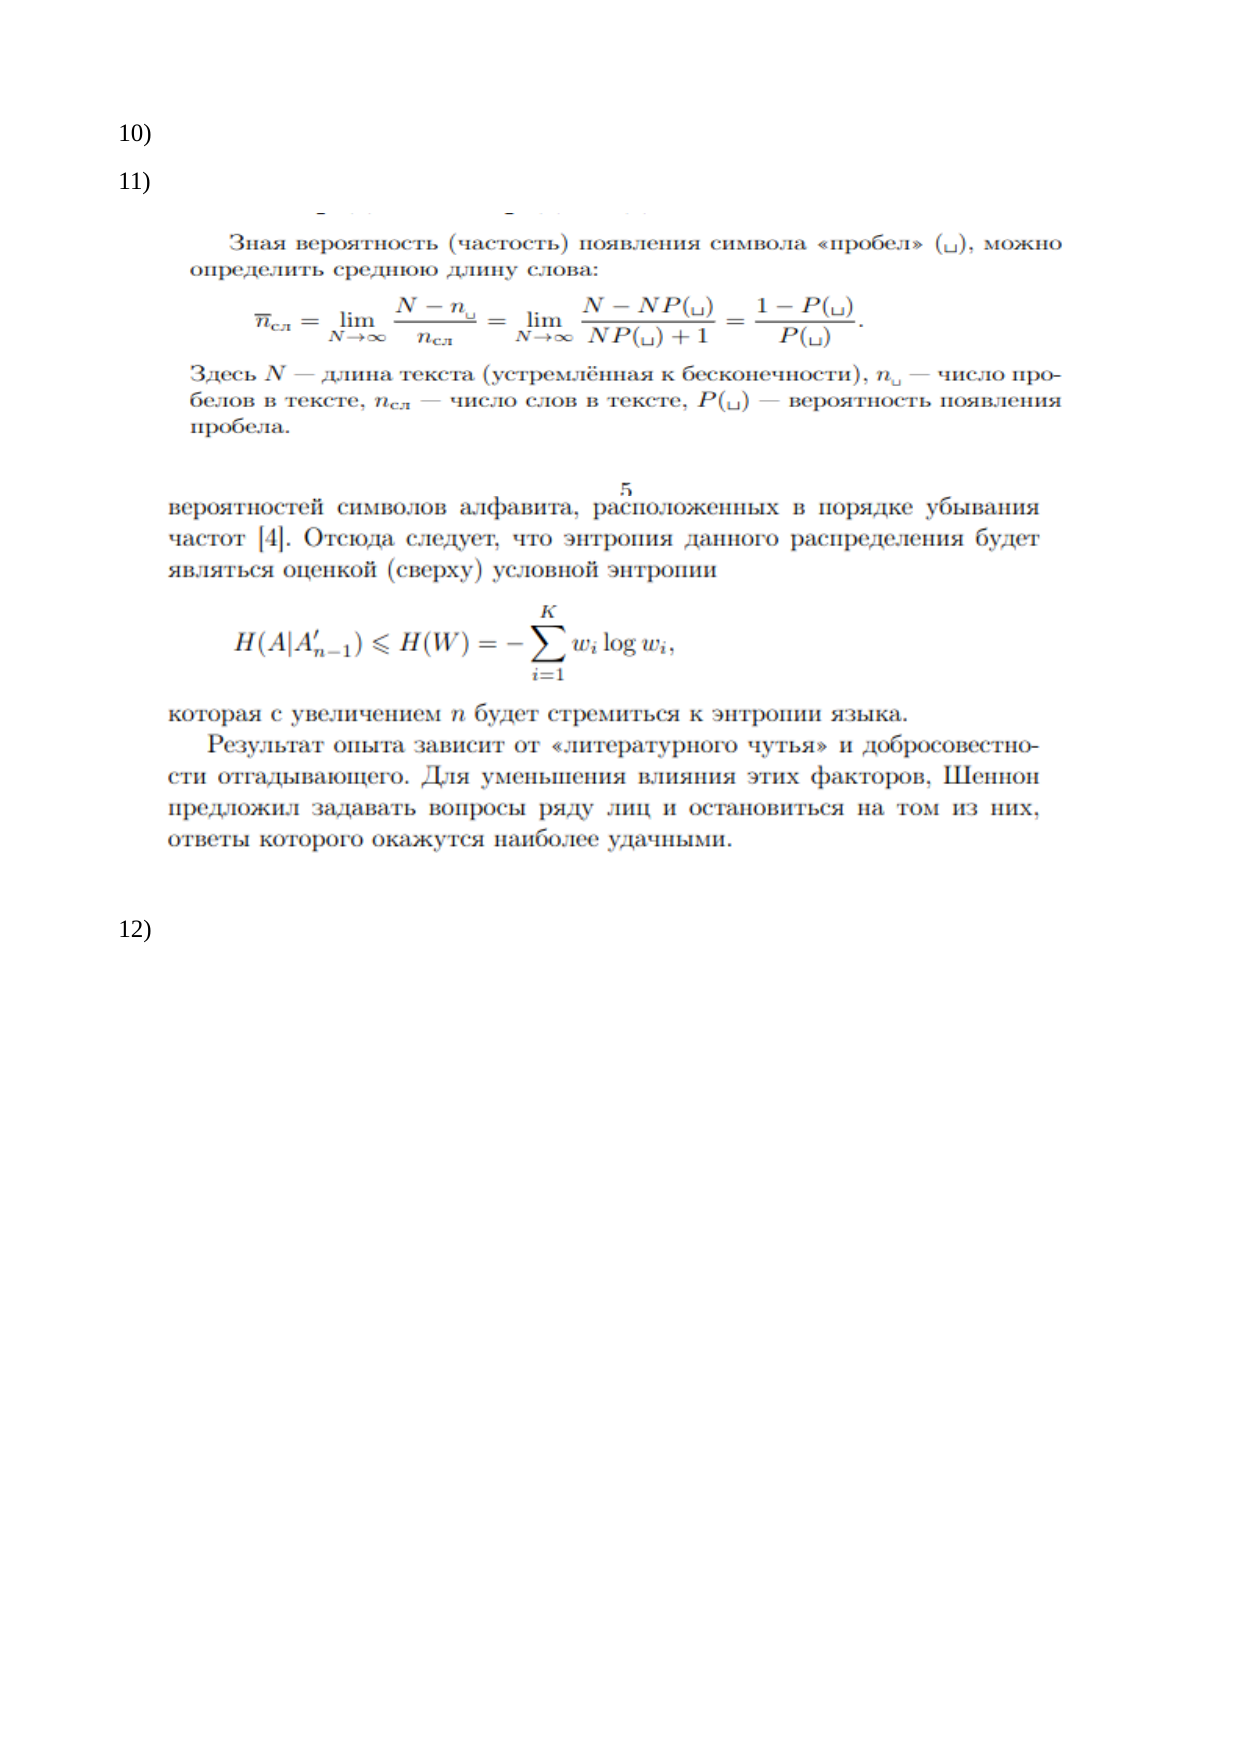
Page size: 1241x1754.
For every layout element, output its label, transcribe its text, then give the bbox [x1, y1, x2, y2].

picture [150, 201, 1090, 867]
text 10) [118, 118, 1122, 147]
text 12) [118, 914, 1122, 943]
text 11) [118, 166, 1122, 194]
